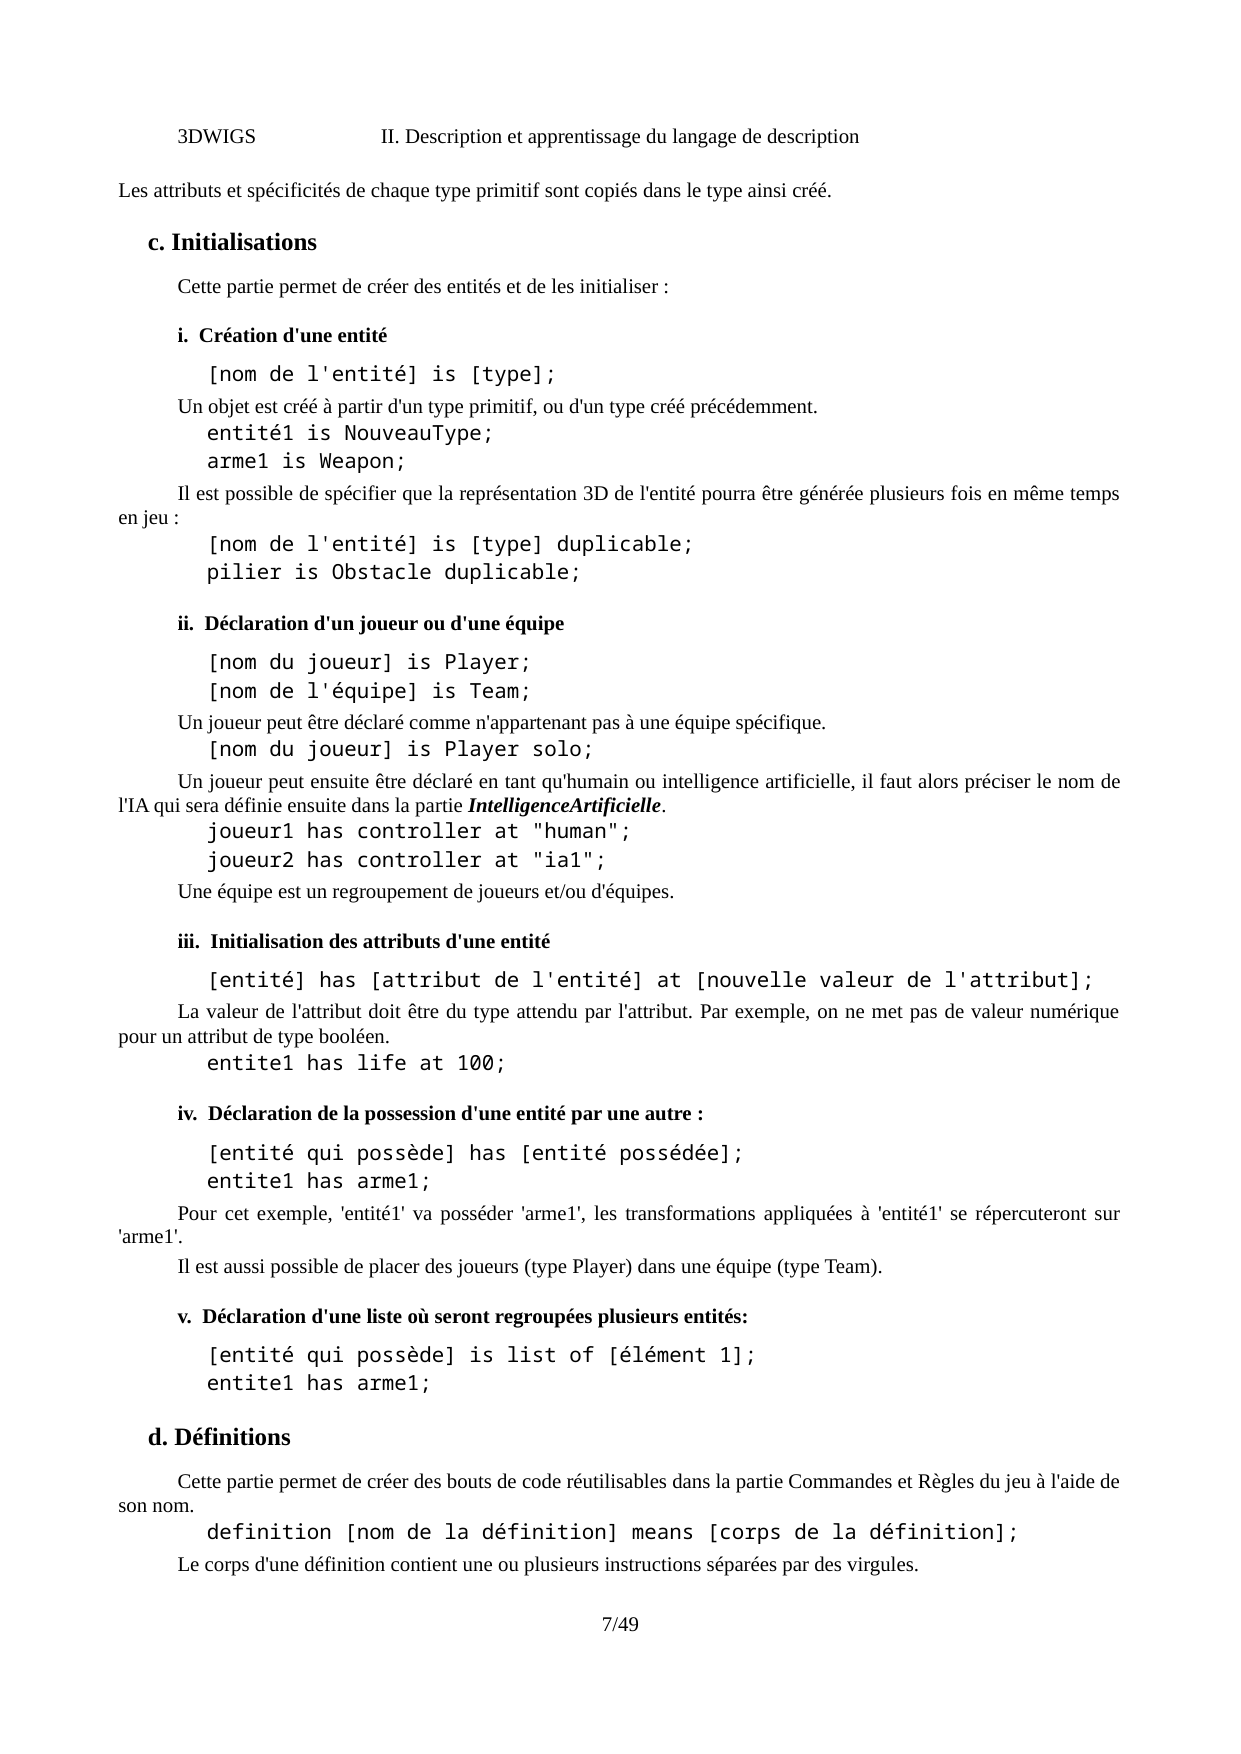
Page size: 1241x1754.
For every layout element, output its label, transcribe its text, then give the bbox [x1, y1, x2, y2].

text [entité] has [attribut de l'entité] at [nouvelle valeur de l'attribut]; [207, 965, 1122, 993]
subtitle Initialisations [118, 227, 1122, 255]
text joueur2 has controller at "ia1"; [207, 845, 1122, 873]
text Un joueur peut ensuite être déclaré en tant qu'humain ou intelligence artificielle, il faut alors préciser le nom de l'IA qui sera définie ensuite dans la partie IntelligenceArtificielle. [118, 768, 1122, 817]
text definition [nom de la définition] means [corps de la définition]; [207, 1517, 1122, 1546]
text Un joueur peut être déclaré comme n'appartenant pas à une équipe spécifique. [118, 710, 1122, 734]
subtitle Déclaration de la possession d'une entité par une autre : [177, 1101, 1122, 1125]
text entite1 has arme1; [207, 1368, 1122, 1397]
text [nom du joueur] is Player; [207, 647, 1122, 676]
subtitle Définitions [118, 1422, 1122, 1451]
text Une équipe est un regroupement de joueurs et/ou d'équipes. [118, 879, 1122, 903]
subtitle Création d'une entité [177, 323, 1122, 347]
text La valeur de l'attribut doit être du type attendu par l'attribut. Par exemple, on ne met pas de valeur numérique pour un attribut de type booléen. [118, 999, 1122, 1048]
text joueur1 has controller at "human"; [207, 817, 1122, 845]
text Cette partie permet de créer des bouts de code réutilisables dans la partie Commandes et Règles du jeu à l'aide de son nom. [118, 1469, 1122, 1517]
text Il est possible de spécifier que la représentation 3D de l'entité pourra être générée plusieurs fois en même temps en jeu : [118, 481, 1122, 529]
text [entité qui possède] has [entité possédée]; [207, 1138, 1122, 1166]
subtitle Déclaration d'une liste où seront regroupées plusieurs entités: [177, 1303, 1122, 1328]
text Pour cet exemple, 'entité1' va posséder 'arme1', les transformations appliquées à 'entité1' se répercuteront sur 'arme1'. [118, 1200, 1122, 1248]
text [entité qui possède] is list of [élément 1]; [207, 1340, 1122, 1368]
text [nom du joueur] is Player solo; [207, 734, 1122, 763]
text Le corps d'une définition contient une ou plusieurs instructions séparées par des virgules. [118, 1552, 1122, 1576]
text pilier is Obstacle duplicable; [207, 557, 1122, 586]
text entite1 has life at 100; [207, 1048, 1122, 1076]
text Les attributs et spécificités de chaque type primitif sont copiés dans le type ainsi créé. [118, 178, 1122, 202]
text entite1 has arme1; [207, 1166, 1122, 1194]
text Un objet est créé à partir d'un type primitif, ou d'un type créé précédemment. [118, 394, 1122, 418]
text arme1 is Weapon; [207, 446, 1122, 475]
text Il est aussi possible de placer des joueurs (type Player) dans une équipe (type Team). [118, 1254, 1122, 1278]
text [nom de l'entité] is [type]; [207, 359, 1122, 388]
subtitle Déclaration d'un joueur ou d'une équipe [177, 611, 1122, 635]
text entité1 is NouveauType; [207, 418, 1122, 446]
text [nom de l'équipe] is Team; [207, 676, 1122, 704]
subtitle Initialisation des attributs d'une entité [177, 928, 1122, 953]
text Cette partie permet de créer des entités et de les initialiser : [118, 274, 1122, 298]
text [nom de l'entité] is [type] duplicable; [207, 529, 1122, 557]
